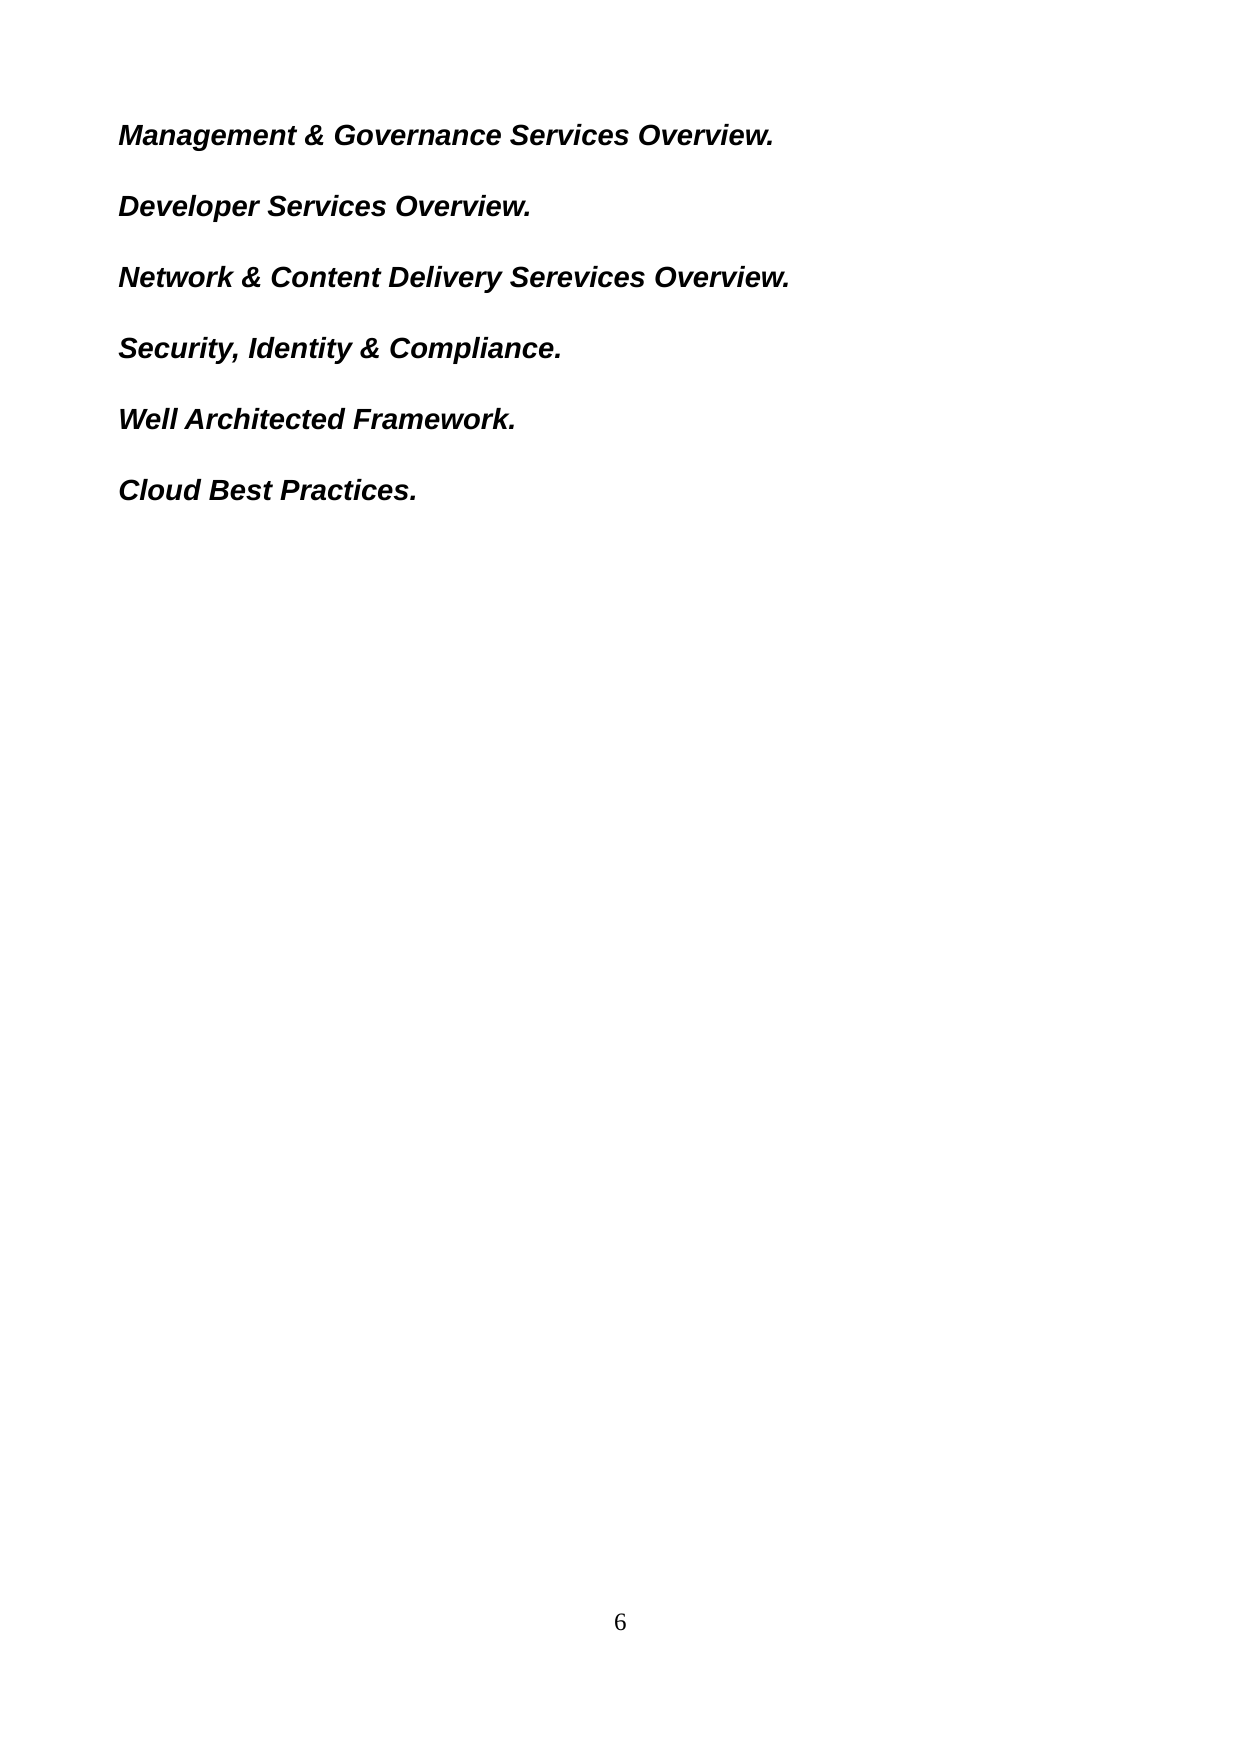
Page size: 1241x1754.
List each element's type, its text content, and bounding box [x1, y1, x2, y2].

subtitle Well Architected Framework. [118, 402, 1122, 436]
subtitle Security, Identity & Compliance. [118, 331, 1122, 365]
subtitle Developer Services Overview. [118, 189, 1122, 223]
subtitle Management & Governance Services Overview. [118, 118, 1122, 152]
subtitle Network & Content Delivery Serevices Overview. [118, 260, 1122, 294]
subtitle Cloud Best Practices. [118, 473, 1122, 507]
